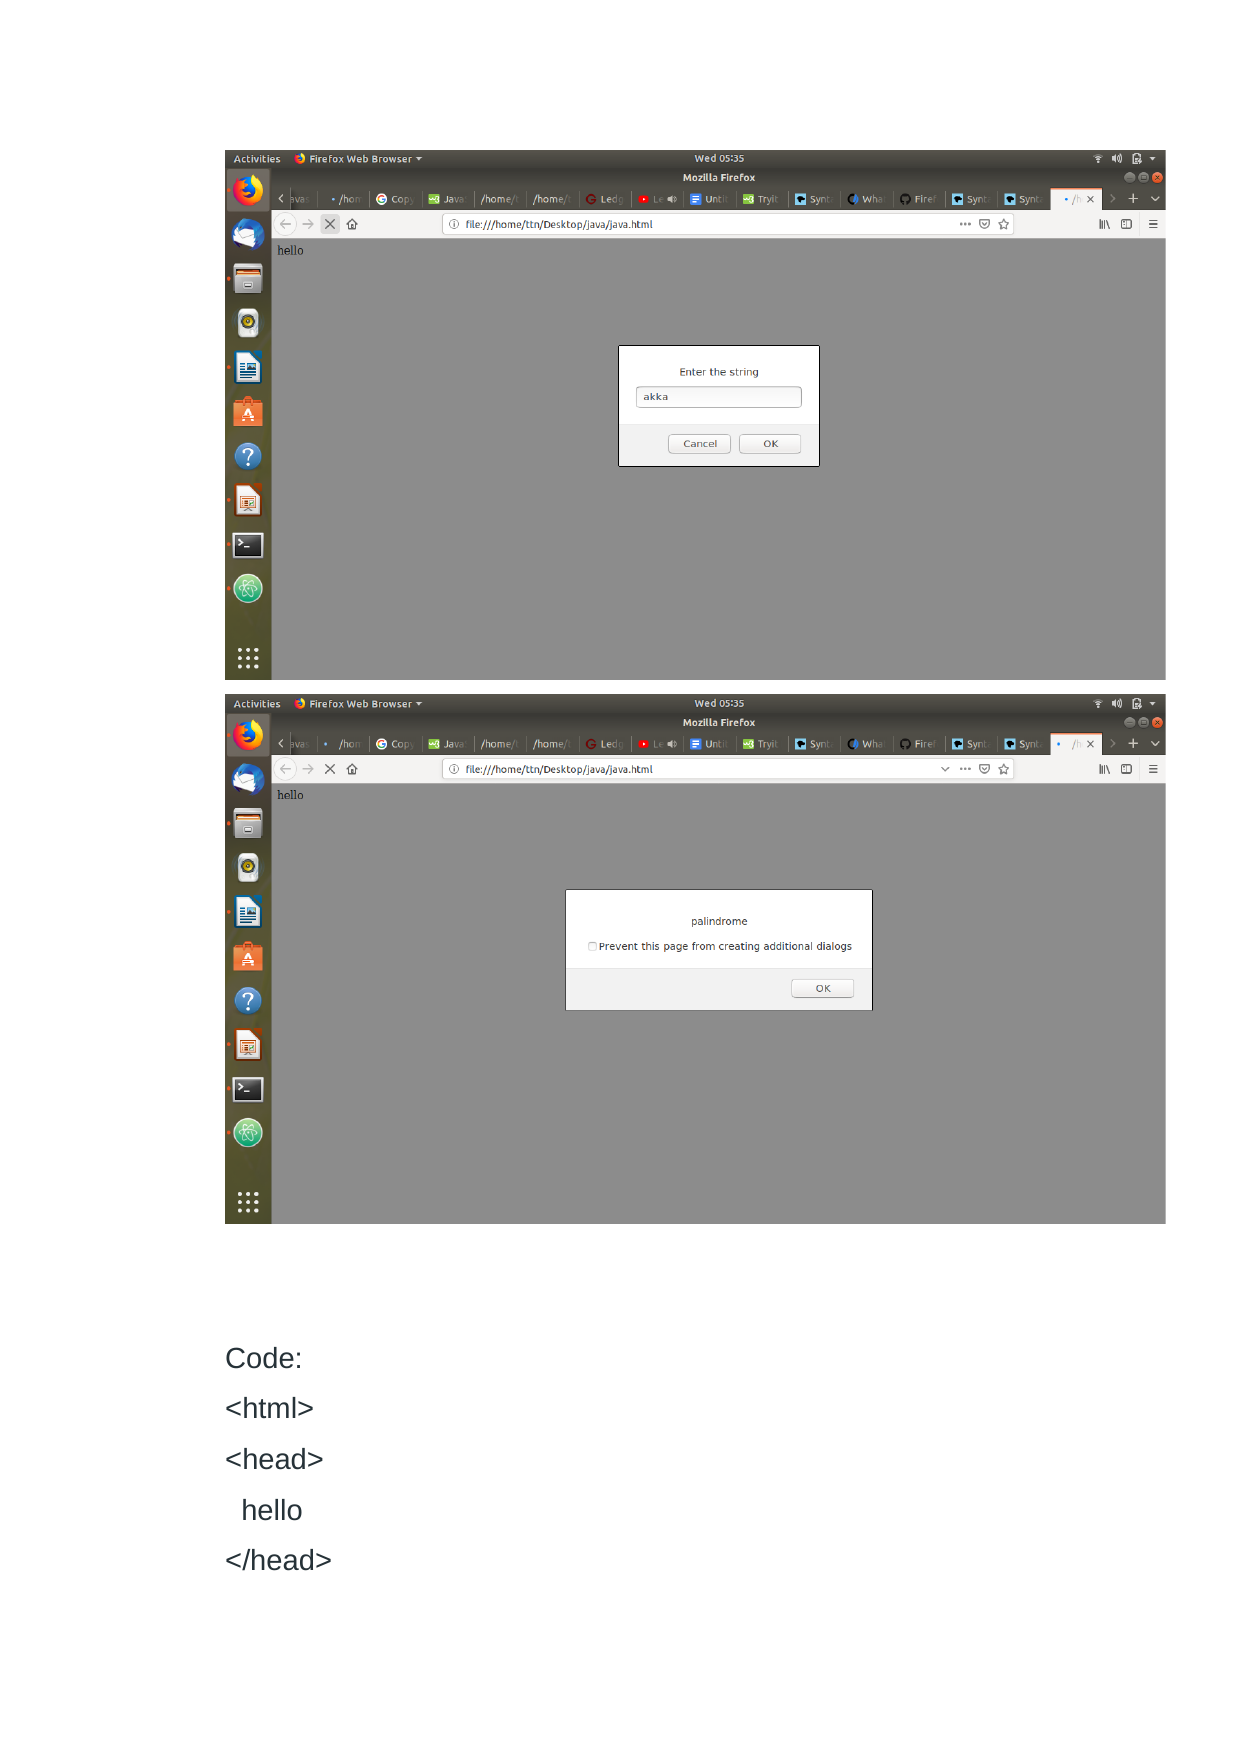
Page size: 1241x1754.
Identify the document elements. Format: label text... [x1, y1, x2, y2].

text </head> [225, 1543, 1076, 1577]
picture [225, 150, 1166, 680]
text hello [225, 1493, 1076, 1526]
text <head> [225, 1442, 1076, 1476]
picture [225, 694, 1166, 1224]
text Code: [225, 1341, 1076, 1374]
text <html> [225, 1391, 1076, 1425]
